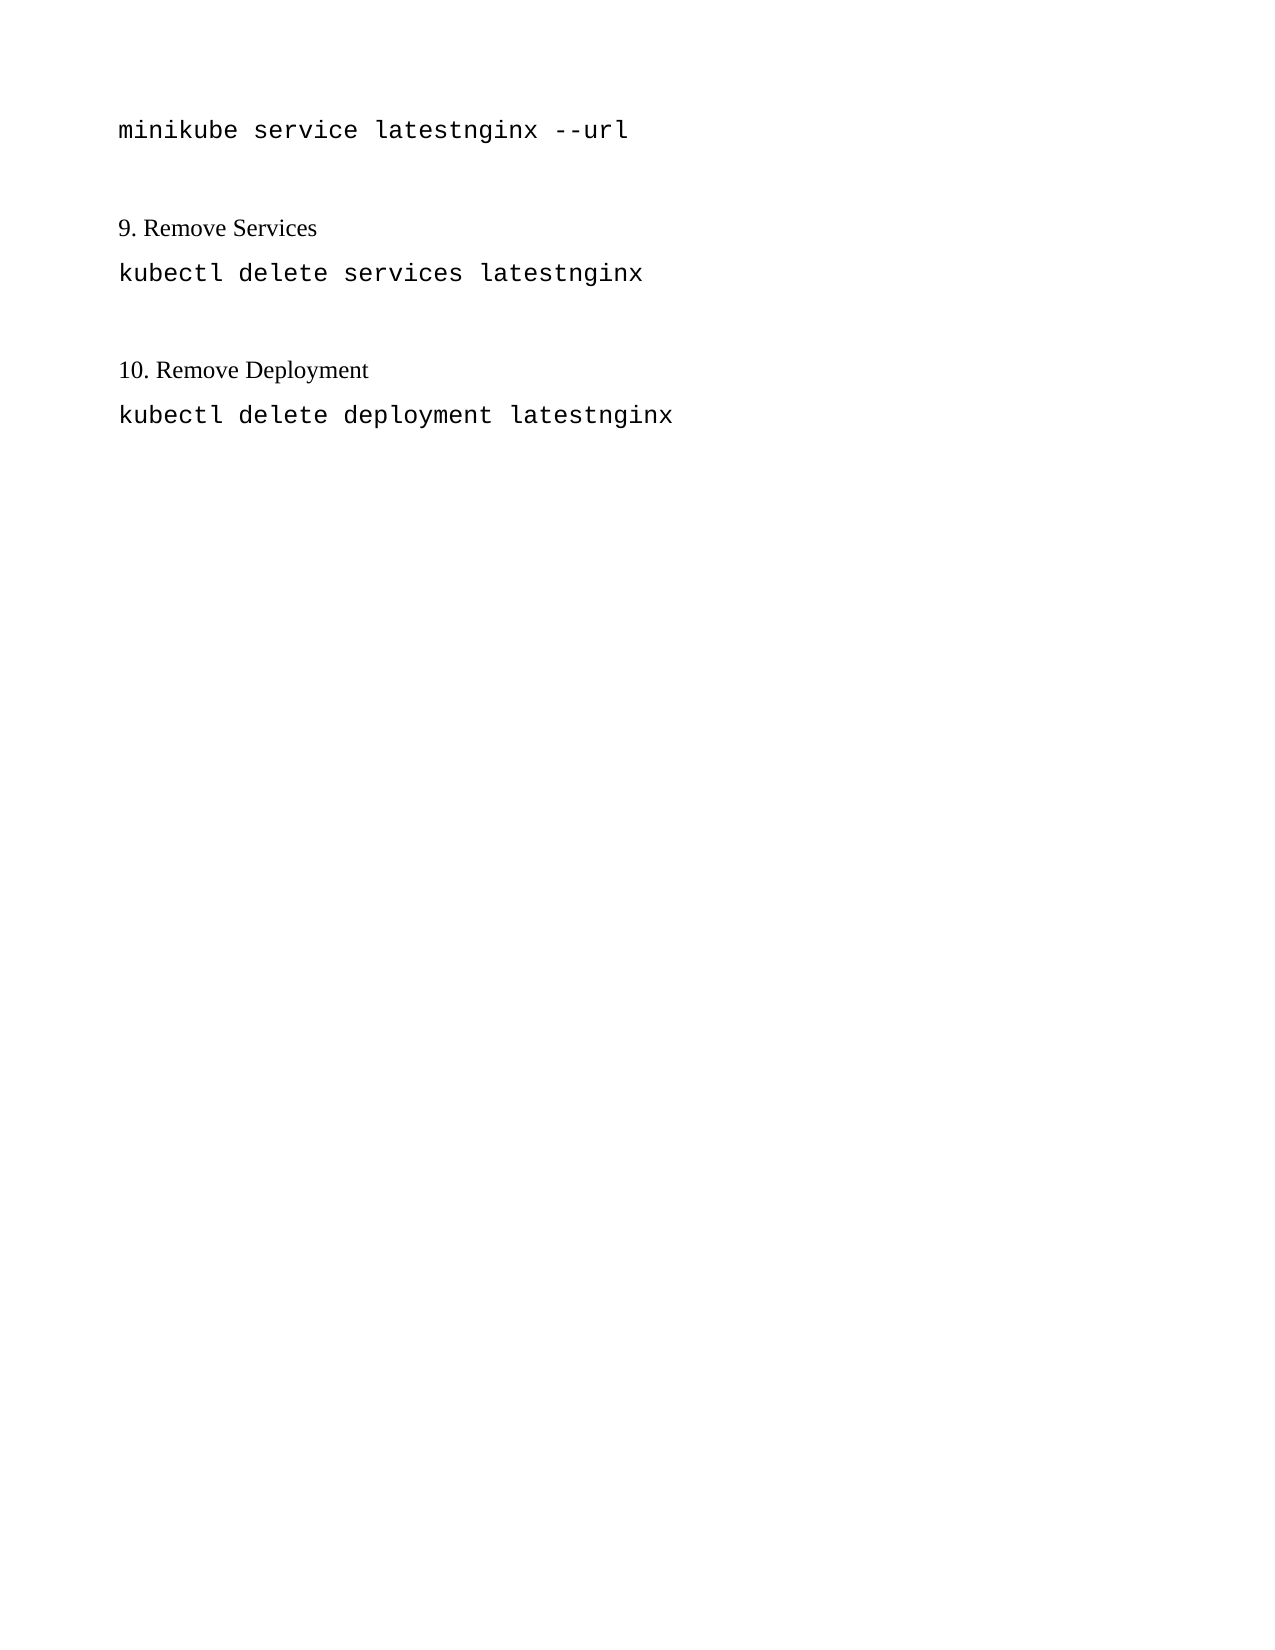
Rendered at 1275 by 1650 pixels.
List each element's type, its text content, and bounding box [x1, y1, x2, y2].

text kubectl delete services latestnginx [118, 260, 1157, 289]
text kubectl delete deployment latestnginx [118, 403, 1157, 431]
text 9. Remove Services [118, 213, 1157, 242]
text 10. Remove Deployment [118, 355, 1157, 384]
text minikube service latestnginx --url [118, 118, 1157, 146]
